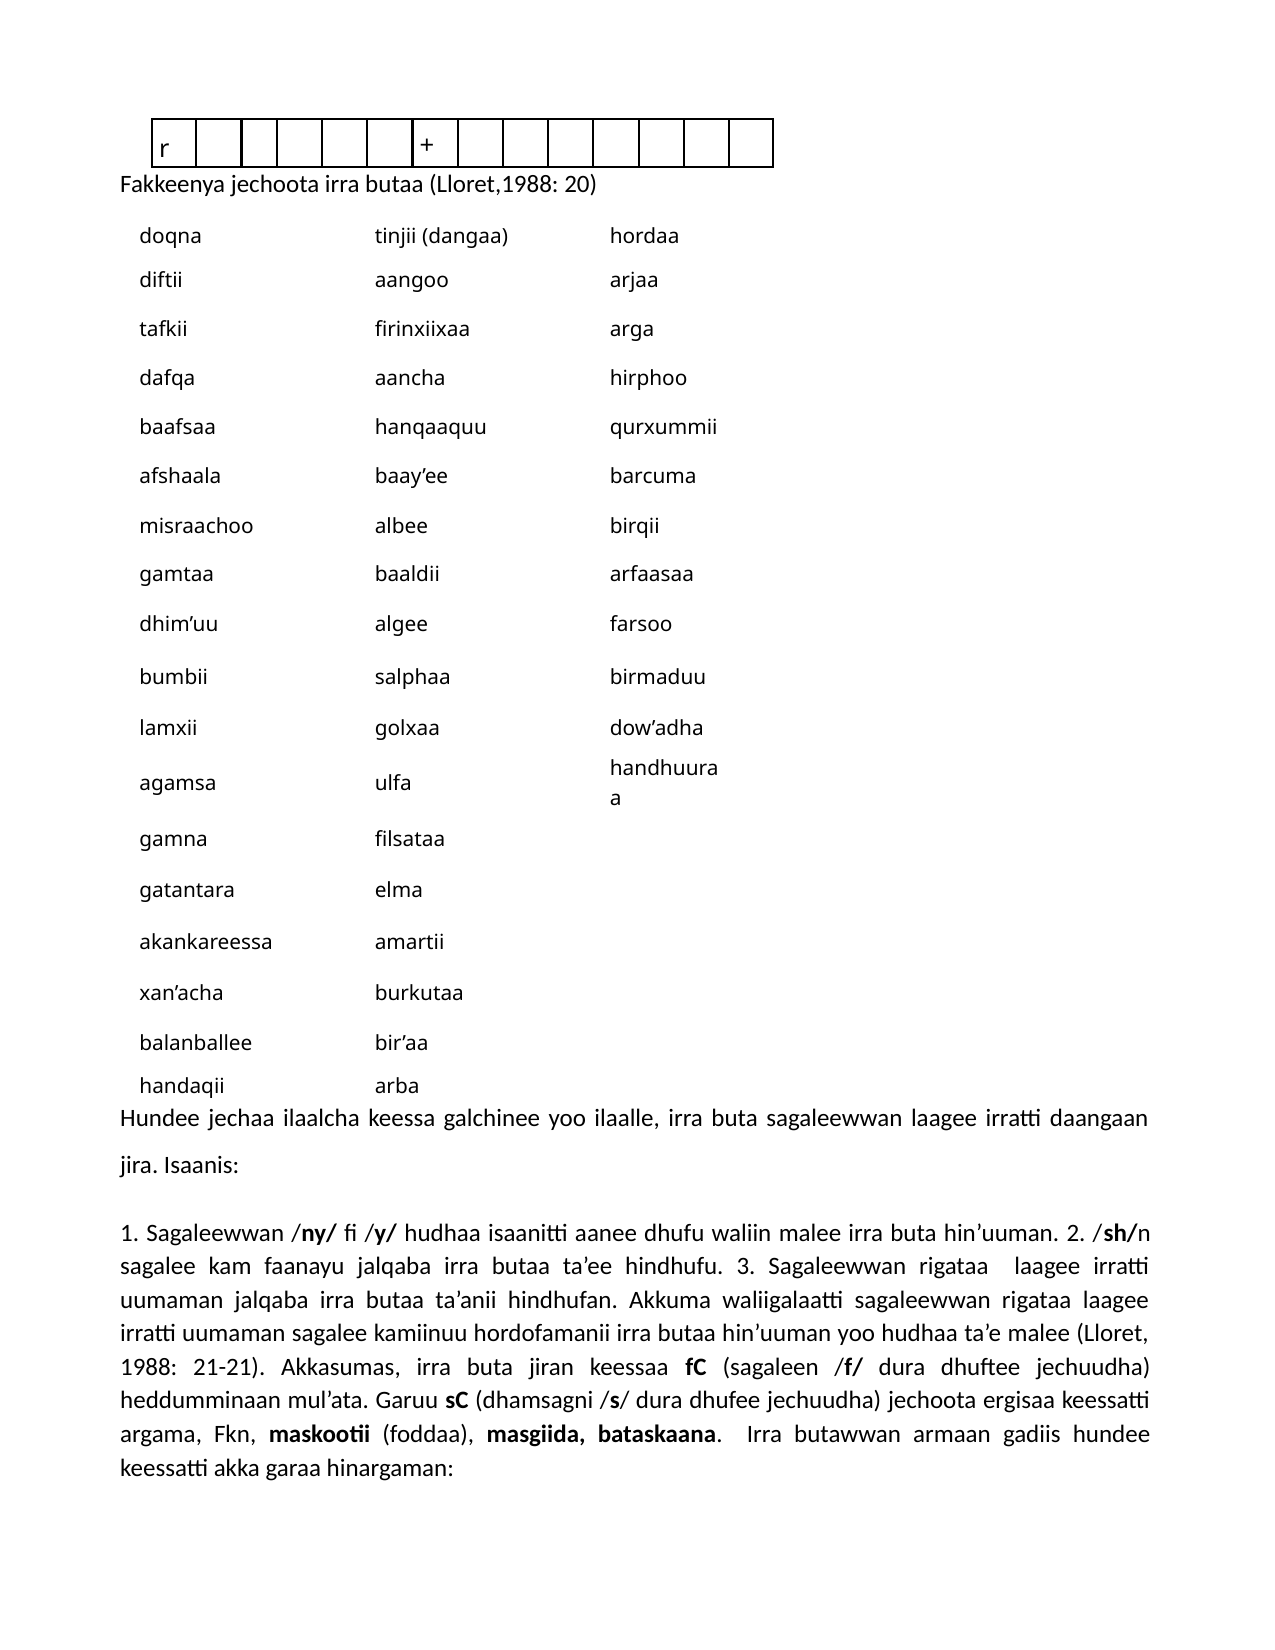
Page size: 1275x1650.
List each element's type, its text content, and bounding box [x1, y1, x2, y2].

table_cell algee [375, 599, 609, 651]
table_cell gatantara [139, 865, 374, 917]
table_cell + [414, 120, 457, 166]
table_cell [610, 917, 722, 968]
table_cell gamna [139, 814, 374, 865]
table_cell baay’ee [375, 452, 609, 501]
table_cell [610, 1068, 722, 1102]
table_cell [243, 120, 276, 166]
table_cell aancha [375, 354, 609, 403]
table_cell xan’acha [139, 968, 374, 1018]
table_cell elma [375, 865, 609, 917]
table_cell aangoo [375, 256, 609, 305]
table_cell baafsaa [139, 403, 374, 452]
table_cell gamtaa [139, 551, 374, 598]
table_cell dow’adha [610, 704, 722, 753]
table_cell arjaa [610, 256, 722, 305]
table_header [105, 118, 140, 168]
table_cell misraachoo [139, 501, 374, 551]
table_cell [459, 120, 502, 166]
table_cell ulfa [375, 753, 609, 814]
table_cell [610, 968, 722, 1018]
table_cell birqii [610, 501, 722, 551]
table_cell r [153, 120, 195, 166]
table_header doqna [139, 221, 374, 256]
table_cell amartii [375, 917, 609, 968]
table_cell hanqaaquu [375, 403, 609, 452]
text Hundee jechaa ilaalcha keessa galchinee yoo ilaalle, irra buta sagaleewwan laagee irratti daangaan jira. Isaanis: [120, 1102, 1151, 1180]
table_header hordaa [610, 221, 722, 256]
table_cell [610, 1019, 722, 1068]
table_cell agamsa [139, 753, 374, 814]
table_cell [549, 120, 592, 166]
table_cell baaldii [375, 551, 609, 598]
table_cell farsoo [610, 599, 722, 651]
table_cell [594, 120, 638, 166]
table_cell [730, 120, 772, 166]
table_cell akankareessa [139, 917, 374, 968]
table_cell [278, 120, 321, 166]
table_cell arga [610, 305, 722, 354]
table_cell [640, 120, 683, 166]
text 1. Sagaleewwan /ny/ fi /y/ hudhaa isaanitti aanee dhufu waliin malee irra buta hin’uuman. 2. /sh/n sagalee kam faanayu jalqaba irra butaa ta’ee hindhufu. 3. Sagaleewwan rigataa laagee irratti uumaman jalqaba irra butaa ta’anii hindhufan. Akkuma waliigalaatti sagaleewwan rigataa laagee irratti uumaman sagalee kamiinuu hordofamanii irra butaa hin’uuman yoo hudhaa ta’e malee (Lloret, 1988: 21-21). Akkasumas, irra buta jiran keessaa fC (sagaleen /f/ dura dhuftee jechuudha) heddumminaan mul’ata. Garuu sC (dhamsagni /s/ dura dhufee jechuudha) jechoota ergisaa keessatti argama, Fkn, maskootii (foddaa), masgiida, bataskaana. Irra butawwan armaan gadiis hundee keessatti akka garaa hinargaman: [120, 1217, 1151, 1482]
table_cell diftii [139, 256, 374, 305]
table_cell albee [375, 501, 609, 551]
text Fakkeenya jechoota irra butaa (Lloret,1988: 20) [120, 168, 1151, 199]
table_cell balanballee [139, 1019, 374, 1068]
table_cell [504, 120, 547, 166]
table_cell birmaduu [610, 651, 722, 704]
table_cell golxaa [375, 704, 609, 753]
table_cell burkutaa [375, 968, 609, 1018]
table_cell arfaasaa [610, 551, 722, 598]
table_cell handhuuraa [610, 753, 722, 814]
table_cell arba [375, 1068, 609, 1102]
table_cell [197, 120, 240, 166]
table_cell filsataa [375, 814, 609, 865]
table_cell afshaala [139, 452, 374, 501]
table_cell [685, 120, 728, 166]
table_cell lamxii [139, 704, 374, 753]
table_cell dhim’uu [139, 599, 374, 651]
table_cell bumbii [139, 651, 374, 704]
table_header [140, 118, 151, 168]
table_cell dafqa [139, 354, 374, 403]
table_cell firinxiixaa [375, 305, 609, 354]
table_cell barcuma [610, 452, 722, 501]
table_cell [610, 865, 722, 917]
table_cell [610, 814, 722, 865]
table_cell [368, 120, 411, 166]
table_cell qurxummii [610, 403, 722, 452]
table_cell hirphoo [610, 354, 722, 403]
table_cell [323, 120, 366, 166]
table_header tinjii (dangaa) [375, 221, 609, 256]
table_cell tafkii [139, 305, 374, 354]
table_cell bir’aa [375, 1019, 609, 1068]
table_cell handaqii [139, 1068, 374, 1102]
table_cell salphaa [375, 651, 609, 704]
